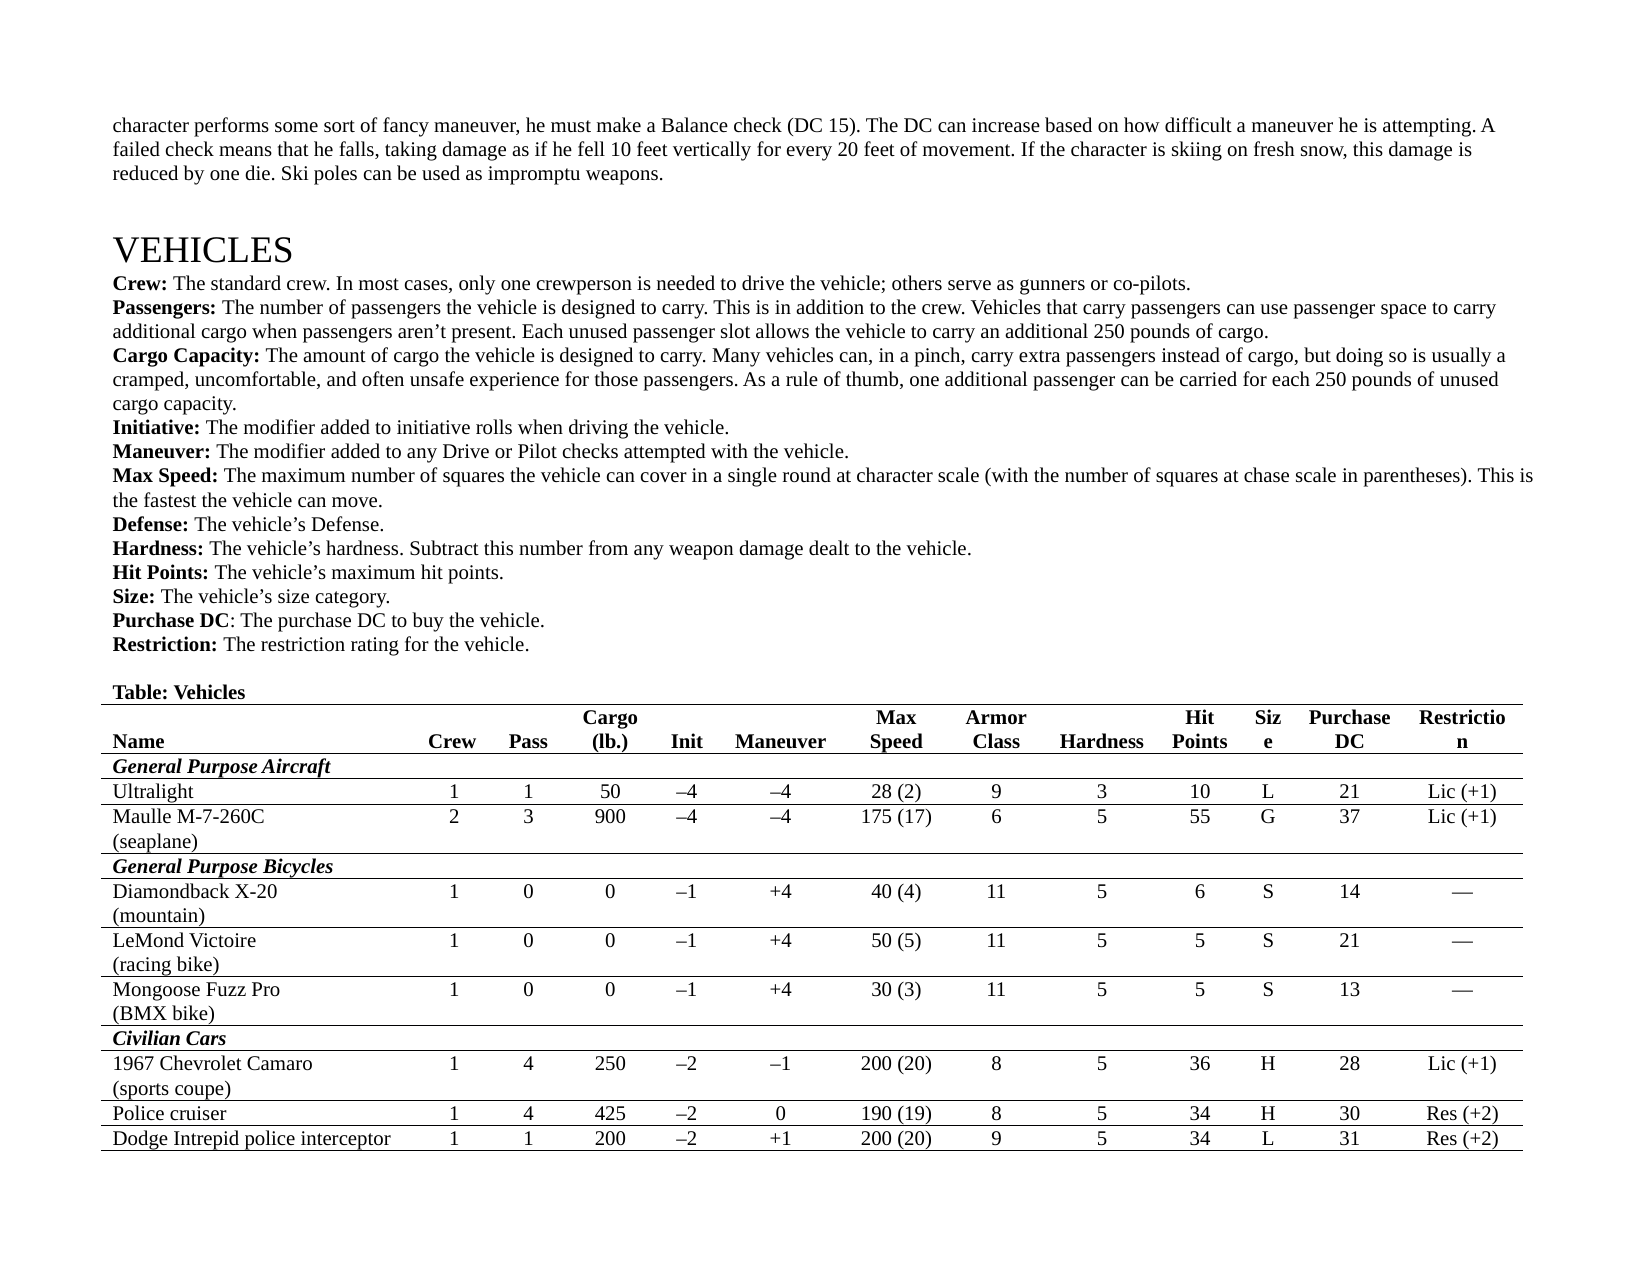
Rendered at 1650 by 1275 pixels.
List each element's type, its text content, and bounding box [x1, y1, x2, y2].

table_cell 0 [492, 879, 565, 927]
table_cell 425 [565, 1101, 655, 1124]
table_cell 6 [949, 805, 1043, 853]
subtitle VEHICLES [112, 228, 1537, 271]
table_cell 37 [1297, 805, 1402, 853]
table_cell Init [655, 705, 718, 753]
table_cell 5 [1043, 879, 1161, 927]
text character performs some sort of fancy maneuver, he must make a Balance check (DC 15). The DC can increase based on how difficult a maneuver he is attempting. A failed check means that he falls, taking damage as if he fell 10 feet vertically for every 20 feet of movement. If the character is skiing on fresh snow, this damage is reduced by one die. Ski poles can be used as impromptu weapons. [112, 112, 1537, 185]
table_cell 28 (2) [843, 779, 949, 803]
table_cell Dodge Intrepid police interceptor [101, 1126, 417, 1150]
table_cell 1 [417, 977, 492, 1025]
table_cell 1 [417, 779, 492, 803]
table_cell 1 [417, 879, 492, 927]
table_cell H [1239, 1101, 1297, 1124]
table_cell 13 [1297, 977, 1402, 1025]
table_cell General Purpose Aircraft [101, 754, 1523, 778]
table_cell –1 [655, 879, 718, 927]
table_cell 900 [565, 805, 655, 853]
table_cell Hardness [1043, 705, 1161, 753]
table_cell 250 [565, 1051, 655, 1099]
table_cell 6 [1161, 879, 1239, 927]
table_cell 1 [417, 1126, 492, 1150]
table_cell 190 (19) [843, 1101, 949, 1124]
table_cell 8 [949, 1101, 1043, 1124]
table_cell –2 [655, 1126, 718, 1150]
table_cell S [1239, 977, 1297, 1025]
table_cell +1 [718, 1126, 843, 1150]
table_cell 34 [1161, 1126, 1239, 1150]
table_cell LeMond Victoire (racing bike) [101, 928, 417, 976]
table_cell Crew [417, 705, 492, 753]
table_cell Hit Points [1161, 705, 1239, 753]
table_cell Maneuver [718, 705, 843, 753]
table_cell 5 [1043, 977, 1161, 1025]
table_cell 0 [565, 879, 655, 927]
table_cell Max Speed [843, 705, 949, 753]
table_cell 4 [492, 1101, 565, 1124]
table_cell 14 [1297, 879, 1402, 927]
table_cell 200 [565, 1126, 655, 1150]
table_cell 11 [949, 879, 1043, 927]
table_cell 200 (20) [843, 1051, 949, 1099]
table_cell Restriction [1402, 705, 1523, 753]
table_cell 5 [1043, 928, 1161, 976]
table_cell –1 [655, 928, 718, 976]
text Purchase DC: The purchase DC to buy the vehicle. [112, 608, 1537, 632]
table_cell Name [101, 705, 417, 753]
text Passengers: The number of passengers the vehicle is designed to carry. This is in addition to the crew. Vehicles that carry passengers can use passenger space to carry additional cargo when passengers aren’t present. Each unused passenger slot allows the vehicle to carry an additional 250 pounds of cargo. [112, 295, 1537, 343]
table_cell G [1239, 805, 1297, 853]
table_cell 50 (5) [843, 928, 949, 976]
table_cell Diamondback X-20 (mountain) [101, 879, 417, 927]
table_cell 200 (20) [843, 1126, 949, 1150]
table_cell Res (+2) [1402, 1126, 1523, 1150]
table_cell 175 (17) [843, 805, 949, 853]
table_cell S [1239, 879, 1297, 927]
table_cell 0 [492, 977, 565, 1025]
table_cell Res (+2) [1402, 1101, 1523, 1124]
table_cell Lic (+1) [1402, 779, 1523, 803]
table_cell +4 [718, 928, 843, 976]
table_cell 50 [565, 779, 655, 803]
table_cell Civilian Cars [101, 1026, 1523, 1050]
text Cargo Capacity: The amount of cargo the vehicle is designed to carry. Many vehicles can, in a pinch, carry extra passengers instead of cargo, but doing so is usually a cramped, uncomfortable, and often unsafe experience for those passengers. As a rule of thumb, one additional passenger can be carried for each 250 pounds of unused cargo capacity. [112, 343, 1537, 415]
table_cell 30 [1297, 1101, 1402, 1124]
table_cell 3 [492, 805, 565, 853]
table_cell 4 [492, 1051, 565, 1099]
text Maneuver: The modifier added to any Drive or Pilot checks attempted with the vehicle. [112, 439, 1537, 463]
table_cell 11 [949, 928, 1043, 976]
table_cell Cargo (lb.) [565, 705, 655, 753]
table_cell 34 [1161, 1101, 1239, 1124]
table_cell 0 [718, 1101, 843, 1124]
table_cell –2 [655, 1051, 718, 1099]
table_cell H [1239, 1051, 1297, 1099]
table_cell General Purpose Bicycles [101, 854, 1523, 878]
table_cell 1 [417, 928, 492, 976]
table_cell Purchase DC [1297, 705, 1402, 753]
table_cell 11 [949, 977, 1043, 1025]
table_cell –4 [718, 779, 843, 803]
text Defense: The vehicle’s Defense. [112, 512, 1537, 536]
text Hardness: The vehicle’s hardness. Subtract this number from any weapon damage dealt to the vehicle. [112, 536, 1537, 560]
text Restriction: The restriction rating for the vehicle. [112, 632, 1537, 656]
text Crew: The standard crew. In most cases, only one crewperson is needed to drive the vehicle; others serve as gunners or co-pilots. [112, 271, 1537, 295]
table_cell 10 [1161, 779, 1239, 803]
table_cell 5 [1043, 1051, 1161, 1099]
table_cell –2 [655, 1101, 718, 1124]
table_cell Size [1239, 705, 1297, 753]
table_cell 1 [492, 1126, 565, 1150]
table_cell Pass [492, 705, 565, 753]
text Hit Points: The vehicle’s maximum hit points. [112, 560, 1537, 584]
table_cell 21 [1297, 928, 1402, 976]
table_cell 1 [417, 1051, 492, 1099]
table_cell S [1239, 928, 1297, 976]
table_cell 55 [1161, 805, 1239, 853]
table_cell 5 [1161, 928, 1239, 976]
table_cell L [1239, 779, 1297, 803]
table_cell — [1402, 879, 1523, 927]
table_cell 1 [492, 779, 565, 803]
table_cell –4 [655, 805, 718, 853]
table_header Table: Vehicles [101, 680, 1523, 704]
table_cell Ultralight [101, 779, 417, 803]
table_cell 0 [565, 928, 655, 976]
table_cell 1 [417, 1101, 492, 1124]
table_cell +4 [718, 977, 843, 1025]
table_cell Police cruiser [101, 1101, 417, 1124]
table_cell 30 (3) [843, 977, 949, 1025]
table_cell — [1402, 977, 1523, 1025]
table_cell +4 [718, 879, 843, 927]
table_cell 40 (4) [843, 879, 949, 927]
table_cell Mongoose Fuzz Pro (BMX bike) [101, 977, 417, 1025]
table_cell Lic (+1) [1402, 1051, 1523, 1099]
table_cell 21 [1297, 779, 1402, 803]
table_cell L [1239, 1126, 1297, 1150]
text Initiative: The modifier added to initiative rolls when driving the vehicle. [112, 415, 1537, 439]
table_cell 5 [1043, 1126, 1161, 1150]
table_cell 28 [1297, 1051, 1402, 1099]
table_cell 3 [1043, 779, 1161, 803]
table_cell –1 [718, 1051, 843, 1099]
table_cell 31 [1297, 1126, 1402, 1150]
text Size: The vehicle’s size category. [112, 584, 1537, 608]
text Max Speed: The maximum number of squares the vehicle can cover in a single round at character scale (with the number of squares at chase scale in parentheses). This is the fastest the vehicle can move. [112, 463, 1537, 512]
table_cell 5 [1043, 1101, 1161, 1124]
table_cell 2 [417, 805, 492, 853]
table_cell 8 [949, 1051, 1043, 1099]
table_cell –4 [718, 805, 843, 853]
table_cell 9 [949, 779, 1043, 803]
table_cell 5 [1161, 977, 1239, 1025]
table_cell 0 [492, 928, 565, 976]
table_cell –4 [655, 779, 718, 803]
table_cell 0 [565, 977, 655, 1025]
table_cell Maulle M-7-260C (seaplane) [101, 805, 417, 853]
table_cell 36 [1161, 1051, 1239, 1099]
table_cell Lic (+1) [1402, 805, 1523, 853]
table_cell 9 [949, 1126, 1043, 1150]
table_cell 1967 Chevrolet Camaro (sports coupe) [101, 1051, 417, 1099]
table_cell Armor Class [949, 705, 1043, 753]
table_cell –1 [655, 977, 718, 1025]
table_cell — [1402, 928, 1523, 976]
table_cell 5 [1043, 805, 1161, 853]
